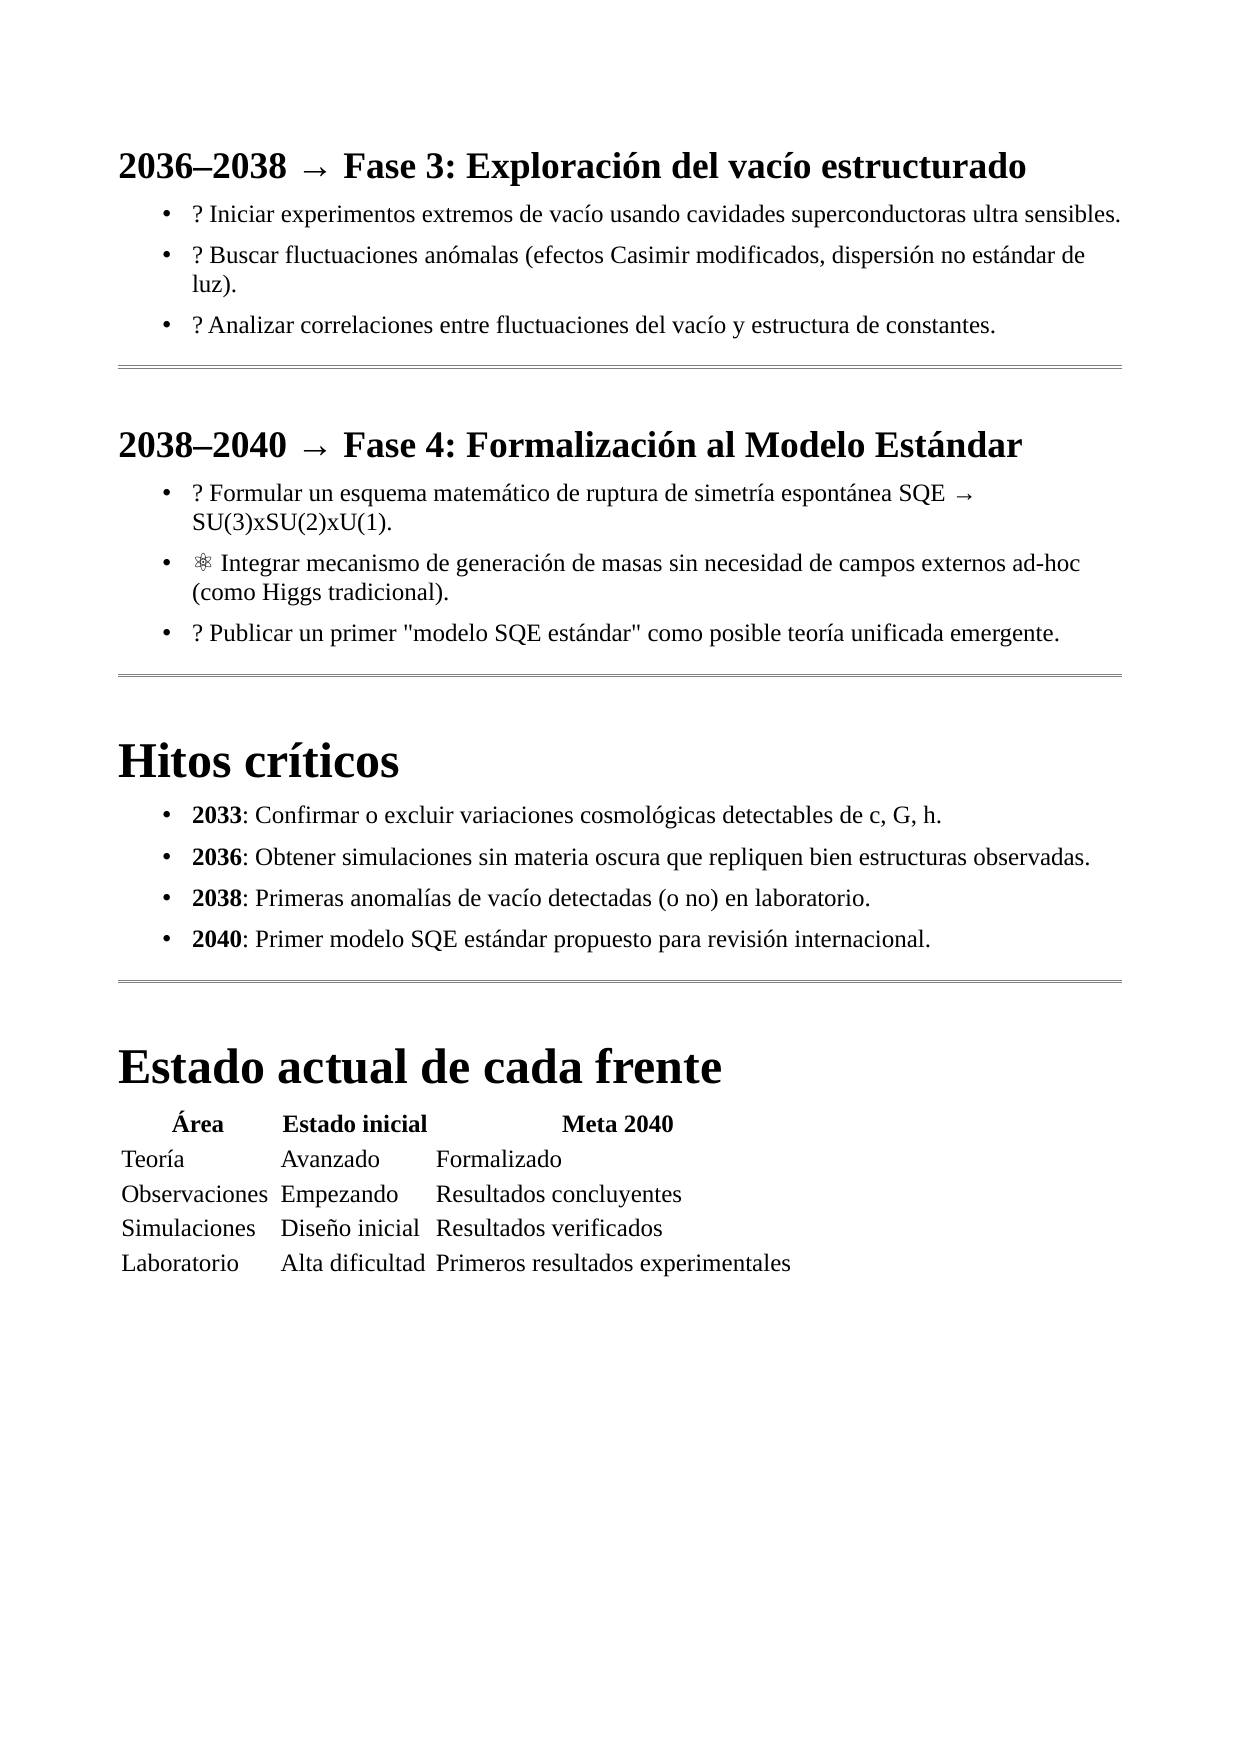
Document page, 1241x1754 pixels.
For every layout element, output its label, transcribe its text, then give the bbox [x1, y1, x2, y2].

table_header Estado inicial [278, 1107, 433, 1141]
subtitle Hitos críticos [118, 730, 1122, 788]
subtitle Estado actual de cada frente [118, 1037, 1122, 1094]
subtitle 2038–2040 → Fase 4: Formalización al Modelo Estándar [118, 422, 1122, 466]
list 2036: Obtener simulaciones sin materia oscura que repliquen bien estructuras observadas. [162, 842, 1122, 870]
table_cell Teoría [118, 1141, 277, 1176]
table_cell Resultados verificados [433, 1210, 803, 1245]
table_header Meta 2040 [433, 1107, 803, 1141]
table_header Área [118, 1107, 277, 1141]
list 2040: Primer modelo SQE estándar propuesto para revisión internacional. [162, 924, 1122, 953]
table_cell Empezando [278, 1176, 433, 1210]
table_cell Observaciones [118, 1176, 277, 1210]
list 2033: Confirmar o excluir variaciones cosmológicas detectables de c, G, h. [162, 800, 1122, 829]
table_cell Primeros resultados experimentales [433, 1245, 803, 1279]
table_cell Formalizado [433, 1141, 803, 1176]
table_cell Diseño inicial [278, 1210, 433, 1245]
list 2038: Primeras anomalías de vacío detectadas (o no) en laboratorio. [162, 883, 1122, 912]
list ⚛️ Integrar mecanismo de generación de masas sin necesidad de campos externos ad-hoc (como Higgs tradicional). [162, 548, 1122, 606]
subtitle 2036–2038 → Fase 3: Exploración del vacío estructurado [118, 143, 1122, 186]
list ? Publicar un primer "modelo SQE estándar" como posible teoría unificada emergente. [162, 618, 1122, 647]
table_cell Laboratorio [118, 1245, 277, 1279]
list ? Formular un esquema matemático de ruptura de simetría espontánea SQE → SU(3)xSU(2)xU(1). [162, 478, 1122, 536]
table_cell Alta dificultad [278, 1245, 433, 1279]
list ? Buscar fluctuaciones anómalas (efectos Casimir modificados, dispersión no estándar de luz). [162, 240, 1122, 297]
table_cell Avanzado [278, 1141, 433, 1176]
list ? Iniciar experimentos extremos de vacío usando cavidades superconductoras ultra sensibles. [162, 199, 1122, 227]
table_cell Simulaciones [118, 1210, 277, 1245]
table_cell Resultados concluyentes [433, 1176, 803, 1210]
list ? Analizar correlaciones entre fluctuaciones del vacío y estructura de constantes. [162, 310, 1122, 339]
